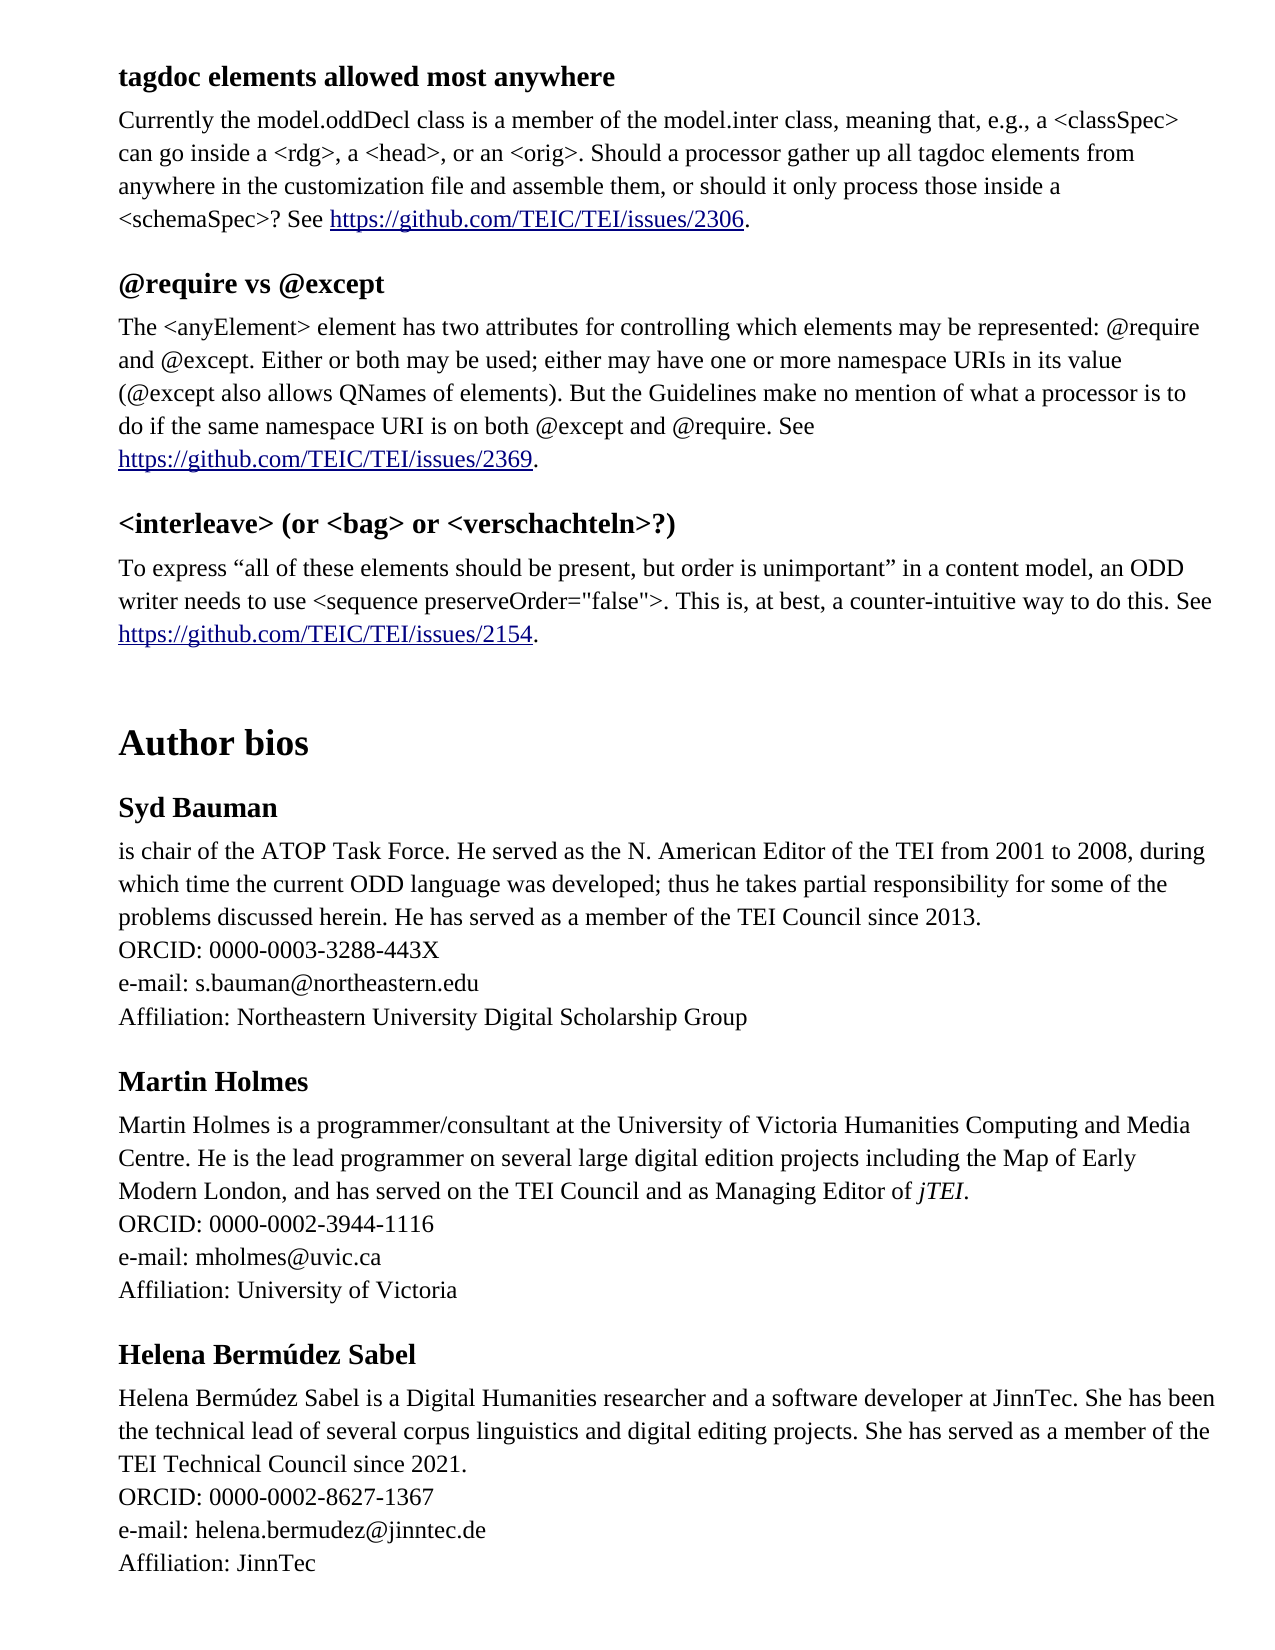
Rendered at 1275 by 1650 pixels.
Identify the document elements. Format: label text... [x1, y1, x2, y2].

subtitle Author bios [118, 720, 1216, 763]
subtitle Syd Bauman [118, 790, 1216, 824]
text To express “all of these elements should be present, but order is unimportant” in a content model, an ODD writer needs to use <sequence preserveOrder="false">. This is, at best, a counter-intuitive way to do this. See https://github.com/TEIC/TEI/issues/2154. [118, 553, 1216, 681]
subtitle @require vs @except [118, 266, 1216, 300]
subtitle Martin Holmes [118, 1064, 1216, 1097]
text Helena Bermúdez Sabel is a Digital Humanities researcher and a software developer at JinnTec. She has been the technical lead of several corpus linguistics and digital editing projects. She has served as a member of the TEI Technical Council since 2021. ORCID: 0000-0002-8627-1367 e-mail: helena.bermudez@jinntec.de Affiliation: JinnTec [118, 1383, 1216, 1577]
text Martin Holmes is a programmer/consultant at the University of Victoria Humanities Computing and Media Centre. He is the lead programmer on several large digital edition projects including the Map of Early Modern London, and has served on the TEI Council and as Managing Editor of jTEI. ORCID: 0000-0002-3944-1116 e-mail: mholmes@uvic.ca Affiliation: University of Victoria [118, 1110, 1216, 1304]
text The <anyElement> element has two attributes for controlling which elements may be represented: @require and @except. Either or both may be used; either may have one or more namespace URIs in its value (@except also allows QNames of elements). But the Guidelines make no mention of what a processor is to do if the same namespace URI is on both @except and @require. See https://github.com/TEIC/TEI/issues/2369. [118, 312, 1216, 473]
text is chair of the ATOP Task Force. He served as the N. American Editor of the TEI from 2001 to 2008, during which time the current ODD language was developed; thus he takes partial responsibility for some of the problems discussed herein. He has served as a member of the TEI Council since 2013. ORCID: 0000-0003-3288-443X e-mail: s.bauman@northeastern.edu Affiliation: Northeastern University Digital Scholarship Group [118, 836, 1216, 1030]
subtitle tagdoc elements allowed most anywhere [118, 59, 1216, 93]
text Currently the model.oddDecl class is a member of the model.inter class, meaning that, e.g., a <classSpec> can go inside a <rdg>, a <head>, or an <orig>. Should a processor gather up all tagdoc elements from anywhere in the customization file and assemble them, or should it only process those inside a <schemaSpec>? See https://github.com/TEIC/TEI/issues/2306. [118, 105, 1216, 233]
subtitle Helena Bermúdez Sabel [118, 1337, 1216, 1371]
subtitle <interleave> (or <bag> or <verschachteln>?) [118, 507, 1216, 540]
